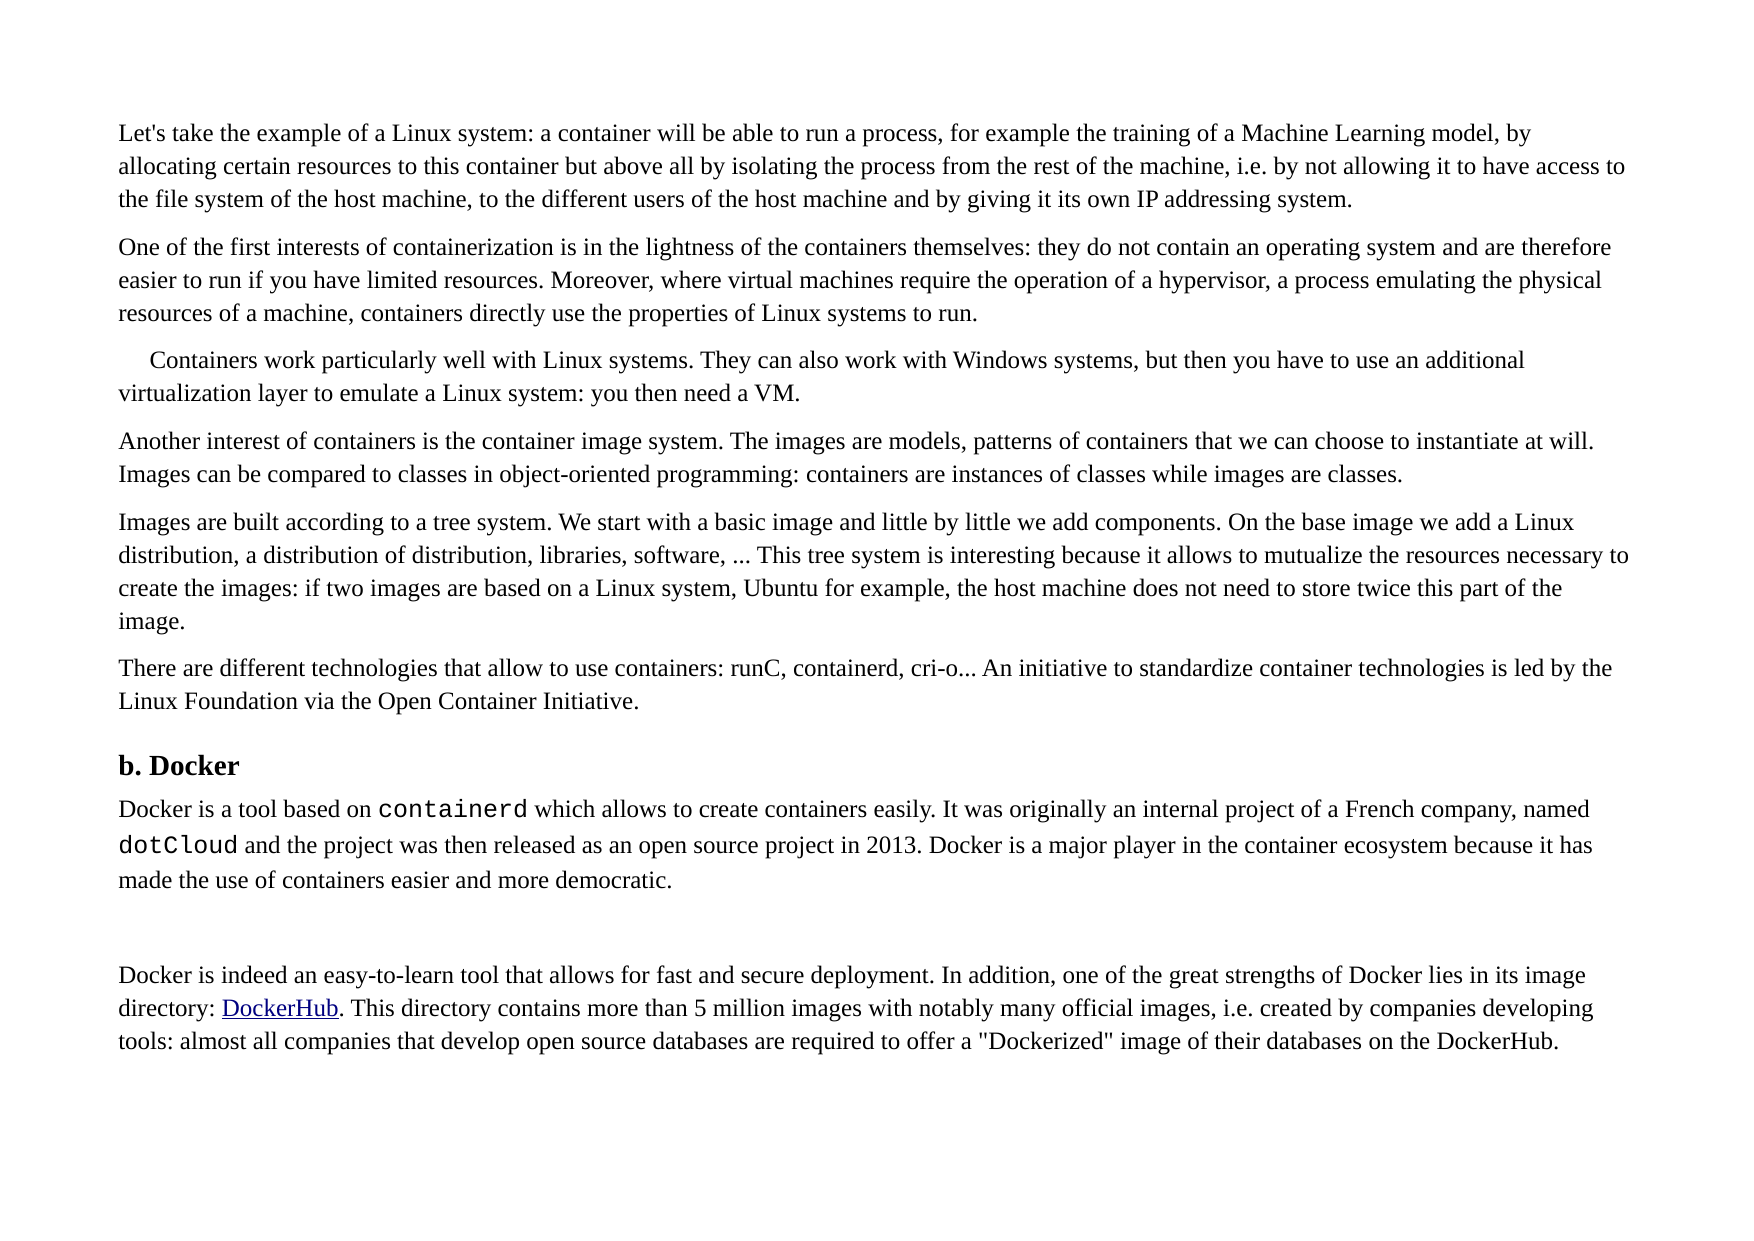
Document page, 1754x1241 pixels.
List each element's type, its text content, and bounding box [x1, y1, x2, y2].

subtitle b. Docker [118, 748, 1636, 782]
text There are different technologies that allow to use containers: runC, containerd, cri-o... An initiative to standardize container technologies is led by the Linux Foundation via the Open Container Initiative. [118, 653, 1636, 715]
text Let's take the example of a Linux system: a container will be able to run a process, for example the training of a Machine Learning model, by allocating certain resources to this container but above all by isolating the process from the rest of the machine, i.e. by not allowing it to have access to the file system of the host machine, to the different users of the host machine and by giving it its own IP addressing system. [118, 118, 1636, 213]
text Images are built according to a tree system. We start with a basic image and little by little we add components. On the base image we add a Linux distribution, a distribution of distribution, libraries, software, ... This tree system is interesting because it allows to mutualize the resources necessary to create the images: if two images are based on a Linux system, Ubuntu for example, the host machine does not need to store twice this part of the image. [118, 507, 1636, 634]
text Another interest of containers is the container image system. The images are models, patterns of containers that we can choose to instantiate at will. Images can be compared to classes in object-oriented programming: containers are instances of classes while images are classes. [118, 426, 1636, 488]
text Docker is a tool based on containerd which allows to create containers easily. It was originally an internal project of a French company, named dotCloud and the project was then released as an open source project in 2013. Docker is a major player in the container ecosystem because it has made the use of containers easier and more democratic. [118, 794, 1636, 893]
text Docker is indeed an easy-to-learn tool that allows for fast and secure deployment. In addition, one of the great strengths of Docker lies in its image directory: DockerHub. This directory contains more than 5 million images with notably many official images, i.e. created by companies developing tools: almost all companies that develop open source databases are required to offer a "Dockerized" image of their databases on the DockerHub. [118, 960, 1636, 1055]
text Containers work particularly well with Linux systems. They can also work with Windows systems, but then you have to use an additional virtualization layer to emulate a Linux system: you then need a VM. [118, 345, 1636, 407]
text One of the first interests of containerization is in the lightness of the containers themselves: they do not contain an operating system and are therefore easier to run if you have limited resources. Moreover, where virtual machines require the operation of a hypervisor, a process emulating the physical resources of a machine, containers directly use the properties of Linux systems to run. [118, 232, 1636, 327]
